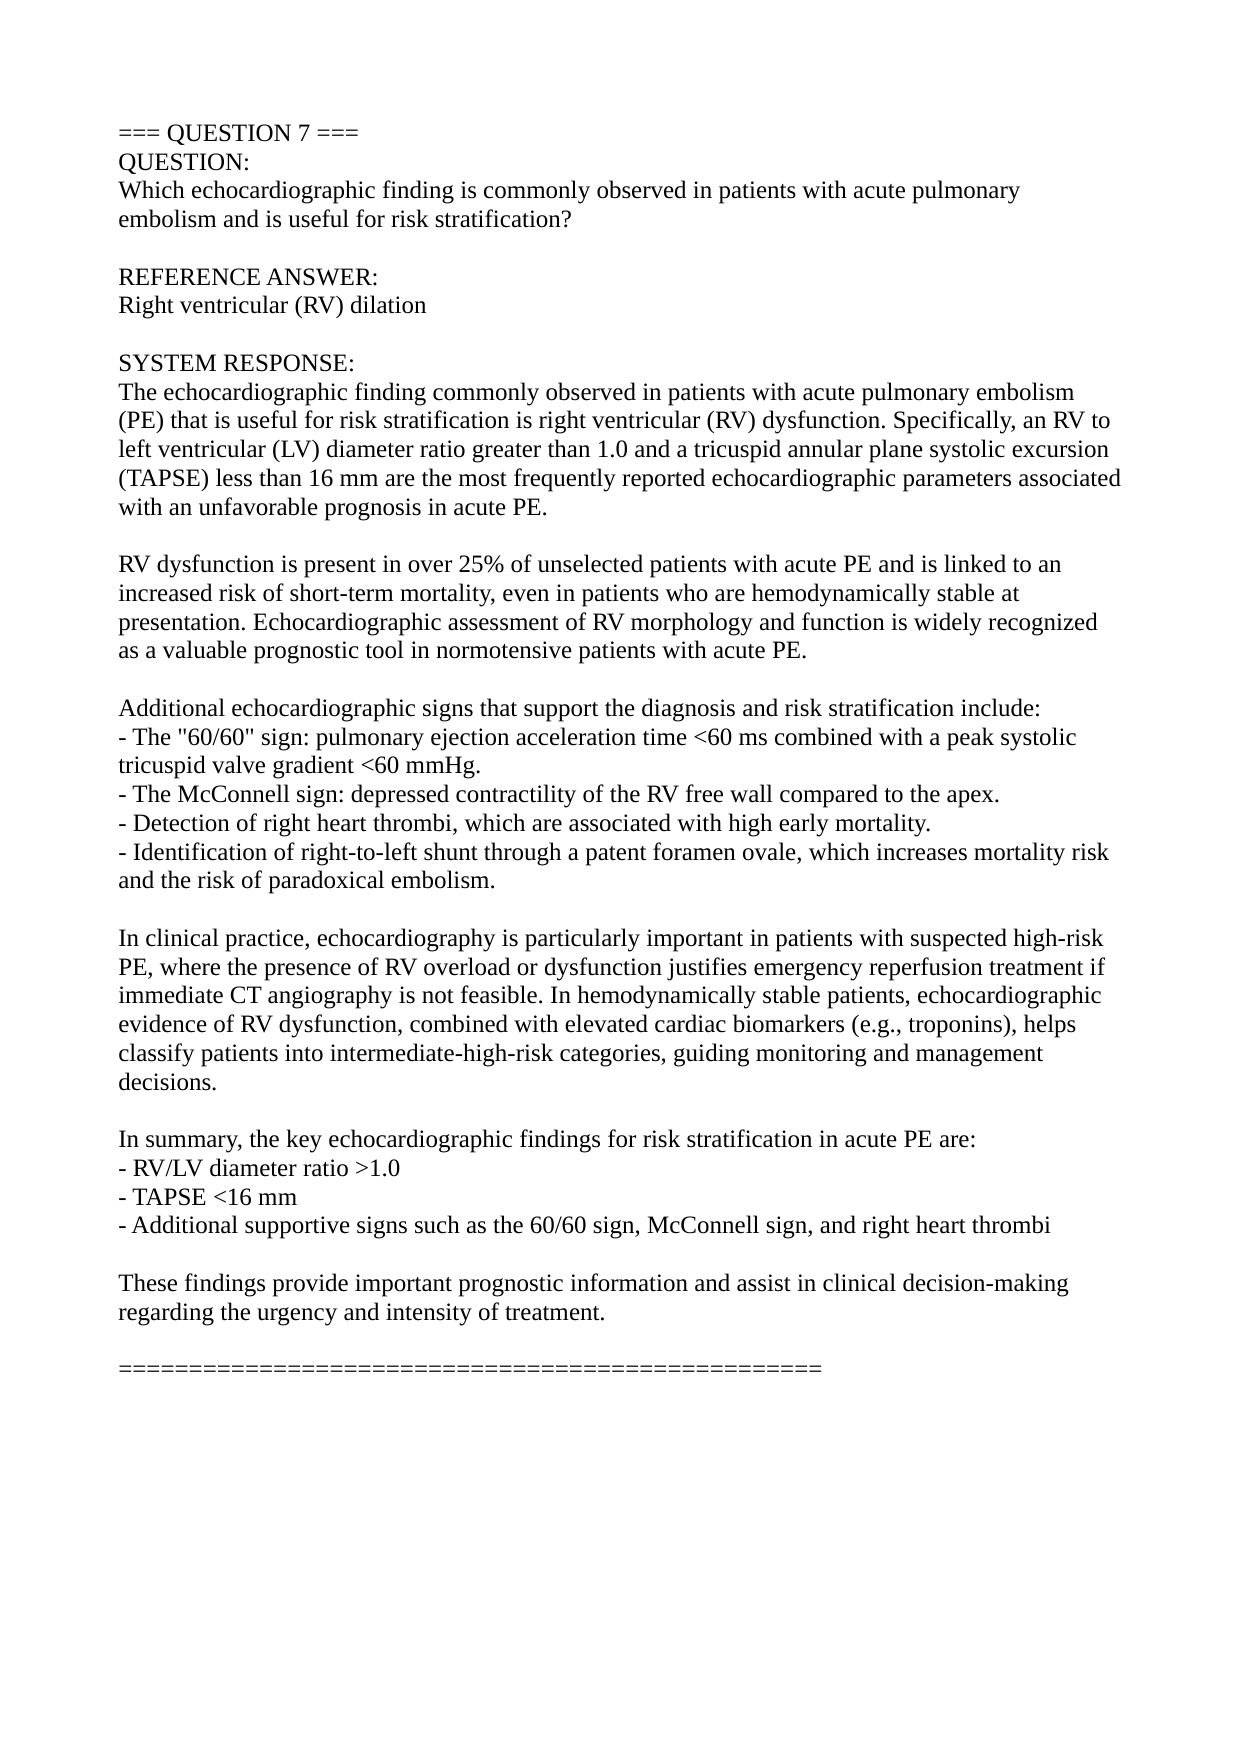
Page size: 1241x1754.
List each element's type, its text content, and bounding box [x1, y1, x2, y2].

text === QUESTION 7 === QUESTION: Which echocardiographic finding is commonly observed in patients with acute pulmonary embolism and is useful for risk stratification? REFERENCE ANSWER: Right ventricular (RV) dilation SYSTEM RESPONSE: The echocardiographic finding commonly observed in patients with acute pulmonary embolism (PE) that is useful for risk stratification is right ventricular (RV) dysfunction. Specifically, an RV to left ventricular (LV) diameter ratio greater than 1.0 and a tricuspid annular plane systolic excursion (TAPSE) less than 16 mm are the most frequently reported echocardiographic parameters associated with an unfavorable prognosis in acute PE. RV dysfunction is present in over 25% of unselected patients with acute PE and is linked to an increased risk of short-term mortality, even in patients who are hemodynamically stable at presentation. Echocardiographic assessment of RV morphology and function is widely recognized as a valuable prognostic tool in normotensive patients with acute PE. Additional echocardiographic signs that support the diagnosis and risk stratification include: - The "60/60" sign: pulmonary ejection acceleration time <60 ms combined with a peak systolic tricuspid valve gradient <60 mmHg. - The McConnell sign: depressed contractility of the RV free wall compared to the apex. - Detection of right heart thrombi, which are associated with high early mortality. - Identification of right-to-left shunt through a patent foramen ovale, which increases mortality risk and the risk of paradoxical embolism. In clinical practice, echocardiography is particularly important in patients with suspected high-risk PE, where the presence of RV overload or dysfunction justifies emergency reperfusion treatment if immediate CT angiography is not feasible. In hemodynamically stable patients, echocardiographic evidence of RV dysfunction, combined with elevated cardiac biomarkers (e.g., troponins), helps classify patients into intermediate-high-risk categories, guiding monitoring and management decisions. In summary, the key echocardiographic findings for risk stratification in acute PE are: - RV/LV diameter ratio >1.0 - TAPSE <16 mm - Additional supportive signs such as the 60/60 sign, McConnell sign, and right heart thrombi These findings provide important prognostic information and assist in clinical decision-making regarding the urgency and intensity of treatment. ================================================== [118, 118, 1122, 1383]
